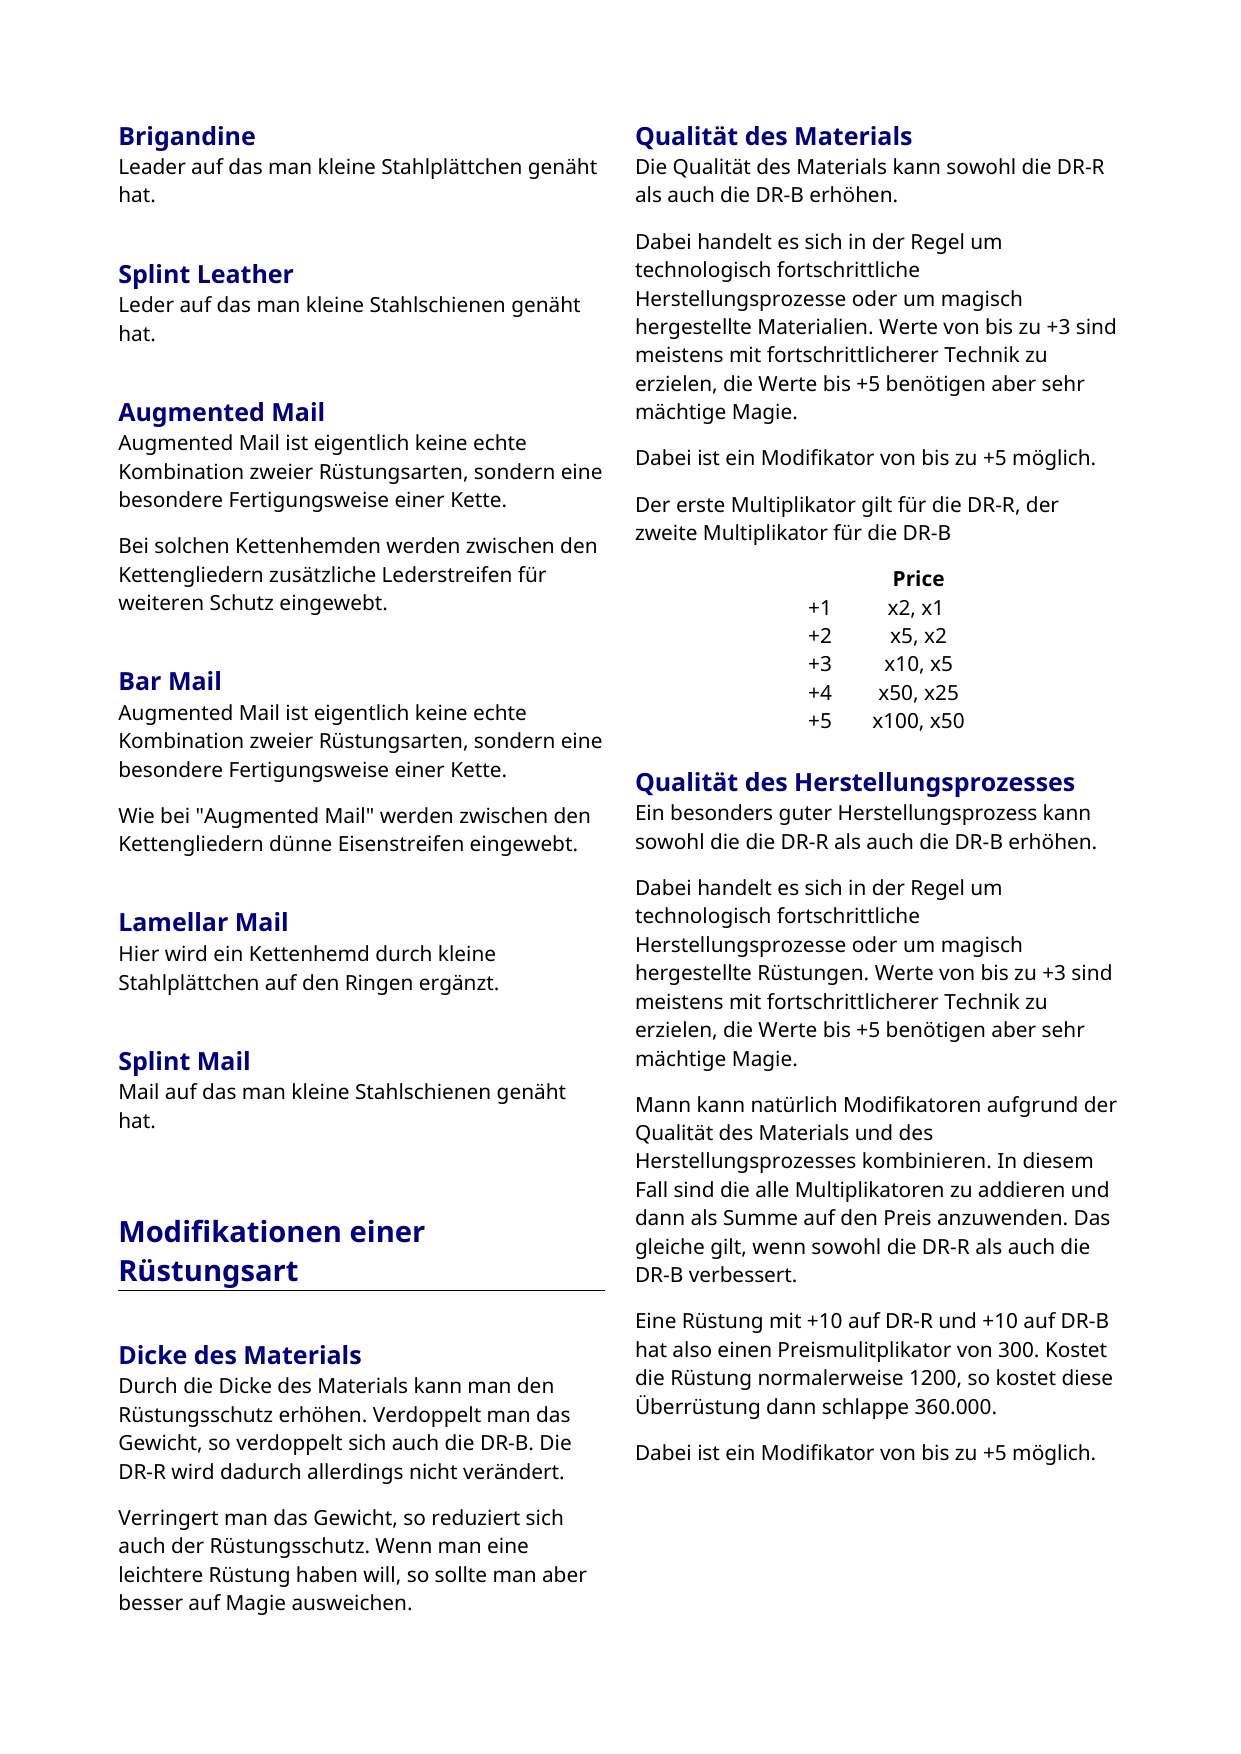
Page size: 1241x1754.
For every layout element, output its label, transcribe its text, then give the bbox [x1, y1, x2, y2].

subtitle Splint Mail [118, 1043, 605, 1077]
text Dabei handelt es sich in der Regel um technologisch fortschrittliche Herstellungsprozesse oder um magisch hergestellte Rüstungen. Werte von bis zu +3 sind meistens mit fortschrittlicherer Technik zu erzielen, die Werte bis +5 benötigen aber sehr mächtige Magie. [635, 873, 1122, 1072]
text Eine Rüstung mit +10 auf DR-R und +10 auf DR-B hat also einen Preismulitplikator von 300. Kostet die Rüstung normalerweise 1200, so kostet diese Überrüstung dann schlappe 360.000. [635, 1307, 1122, 1420]
text Dabei handelt es sich in der Regel um technologisch fortschrittliche Herstellungsprozesse oder um magisch hergestellte Materialien. Werte von bis zu +3 sind meistens mit fortschrittlicherer Technik zu erzielen, die Werte bis +5 benötigen aber sehr mächtige Magie. [635, 227, 1122, 426]
text Wie bei "Augmented Mail" werden zwischen den Kettengliedern dünne Eisenstreifen eingewebt. [118, 801, 605, 858]
table_cell x2, x1 [832, 593, 1005, 621]
table_header [635, 564, 832, 593]
text Durch die Dicke des Materials kann man den Rüstungsschutz erhöhen. Verdoppelt man das Gewicht, so verdoppelt sich auch die DR-B. Die DR-R wird dadurch allerdings nicht verändert. [118, 1372, 605, 1485]
text Leder auf das man kleine Stahlschienen genäht hat. [118, 290, 605, 347]
text Bei solchen Kettenhemden werden zwischen den Kettengliedern zusätzliche Lederstreifen für weiteren Schutz eingewebt. [118, 531, 605, 617]
subtitle Bar Mail [118, 664, 605, 698]
text Leader auf das man kleine Stahlplättchen genäht hat. [118, 152, 605, 209]
table_cell +2 [635, 621, 832, 649]
table_cell +1 [635, 593, 832, 621]
subtitle Dicke des Materials [118, 1338, 605, 1372]
subtitle Qualität des Materials [635, 118, 1122, 152]
text Augmented Mail ist eigentlich keine echte Kombination zweier Rüstungsarten, sondern eine besondere Fertigungsweise einer Kette. [118, 698, 605, 783]
text Mann kann natürlich Modifikatoren aufgrund der Qualität des Materials und des Herstellungsprozesses kombinieren. In diesem Fall sind die alle Multiplikatoren zu addieren und dann als Summe auf den Preis anzuwenden. Das gleiche gilt, wenn sowohl die DR-R als auch die DR-B verbessert. [635, 1090, 1122, 1289]
text Die Qualität des Materials kann sowohl die DR-R als auch die DR-B erhöhen. [635, 152, 1122, 209]
table_cell x10, x5 [832, 650, 1005, 678]
table_cell +4 [635, 678, 832, 706]
table_cell +5 [635, 706, 832, 735]
subtitle Brigandine [118, 118, 605, 152]
text Dabei ist ein Modifikator von bis zu +5 möglich. [635, 1438, 1122, 1466]
subtitle Augmented Mail [118, 394, 605, 428]
table_cell +3 [635, 650, 832, 678]
text Ein besonders guter Herstellungsprozess kann sowohl die die DR-R als auch die DR-B erhöhen. [635, 798, 1122, 855]
text Augmented Mail ist eigentlich keine echte Kombination zweier Rüstungsarten, sondern eine besondere Fertigungsweise einer Kette. [118, 428, 605, 514]
table_cell x50, x25 [832, 678, 1005, 706]
table_header Price [832, 564, 1005, 593]
table_cell x100, x50 [832, 706, 1005, 735]
subtitle Modifikationen einer Rüstungsart [118, 1211, 605, 1290]
subtitle Splint Leather [118, 256, 605, 290]
subtitle Lamellar Mail [118, 905, 605, 939]
text Verringert man das Gewicht, so reduziert sich auch der Rüstungsschutz. Wenn man eine leichtere Rüstung haben will, so sollte man aber besser auf Magie ausweichen. [118, 1503, 605, 1617]
text Der erste Multiplikator gilt für die DR-R, der zweite Multiplikator für die DR-B [635, 490, 1122, 547]
table_cell x5, x2 [832, 621, 1005, 649]
text Mail auf das man kleine Stahlschienen genäht hat. [118, 1077, 605, 1134]
text Hier wird ein Kettenhemd durch kleine Stahlplättchen auf den Ringen ergänzt. [118, 939, 605, 996]
subtitle Qualität des Herstellungsprozesses [635, 764, 1122, 798]
text Dabei ist ein Modifikator von bis zu +5 möglich. [635, 443, 1122, 472]
